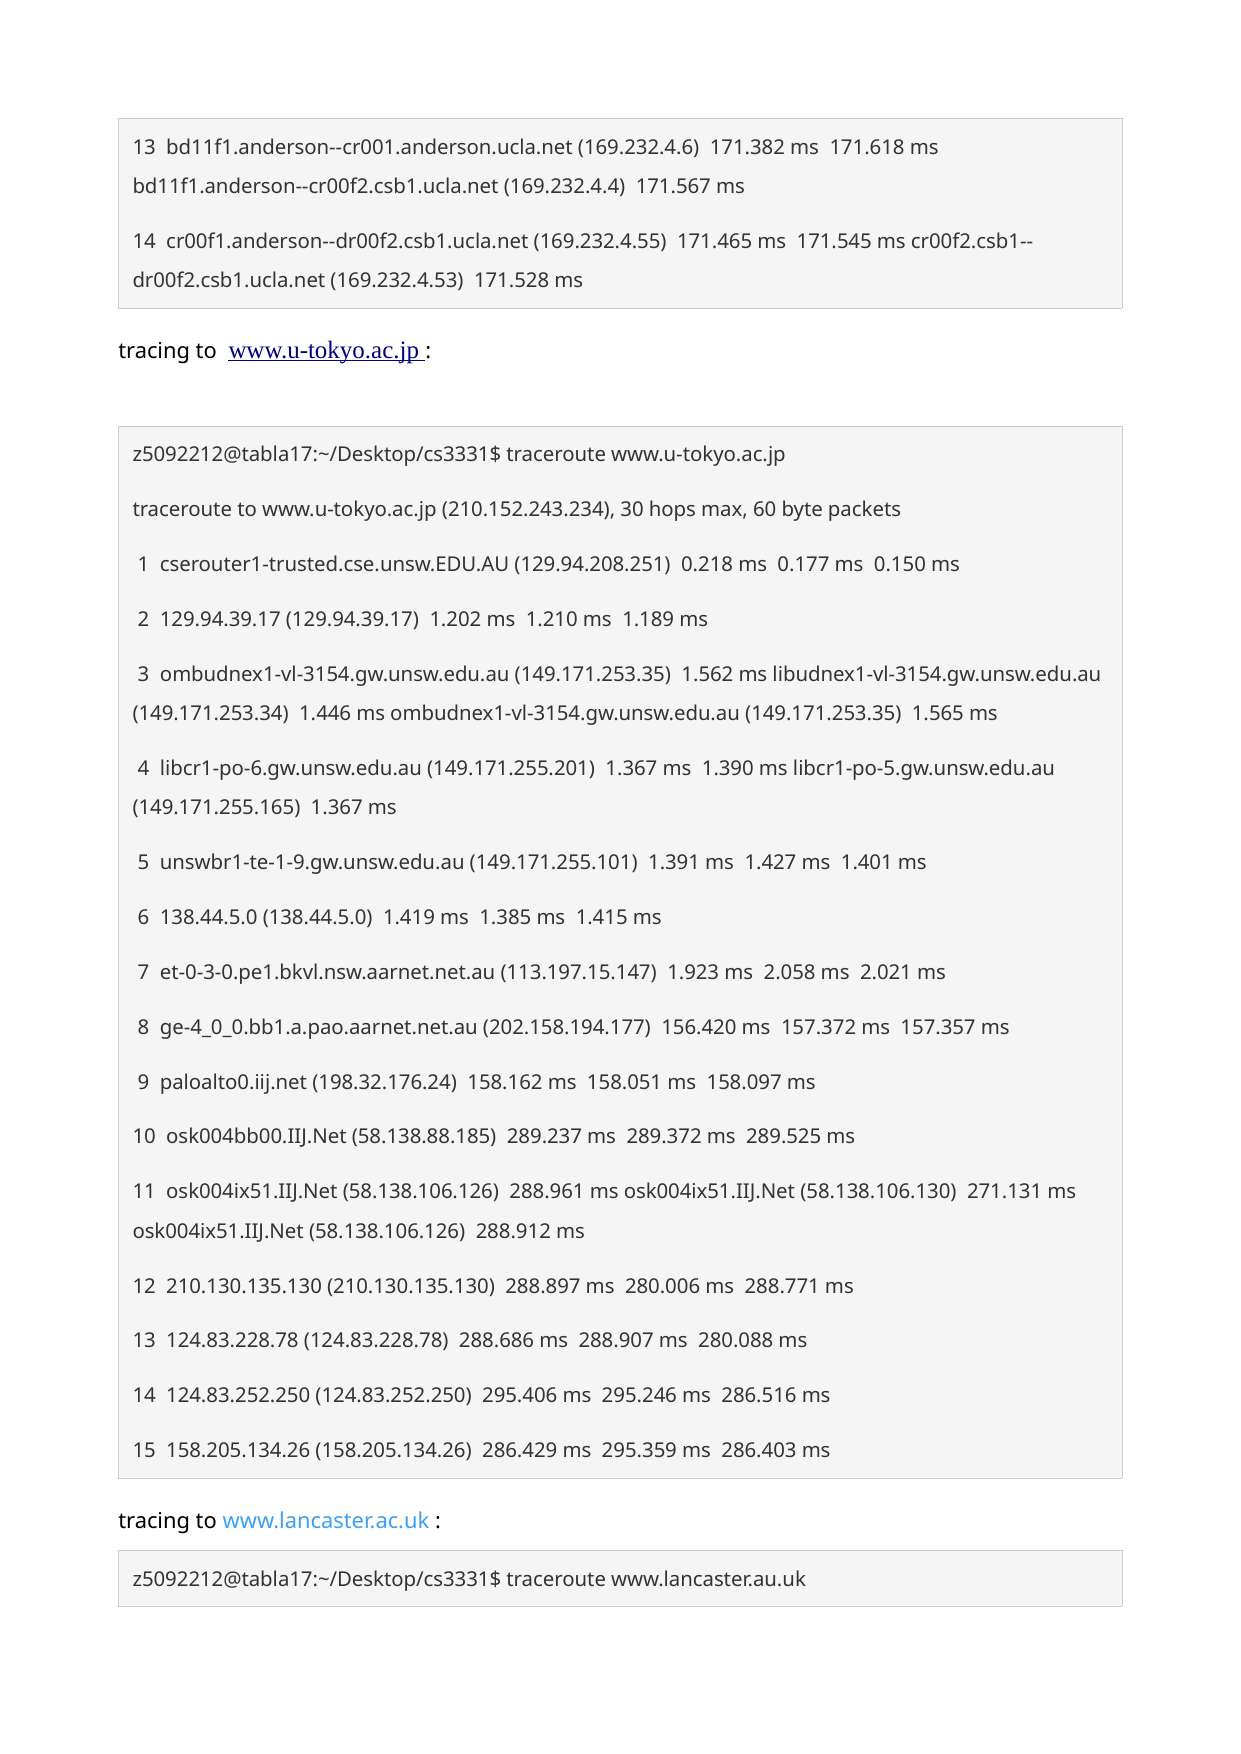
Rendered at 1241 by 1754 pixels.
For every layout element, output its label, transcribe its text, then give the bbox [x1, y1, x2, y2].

text 6 138.44.5.0 (138.44.5.0) 1.419 ms 1.385 ms 1.415 ms [119, 888, 1122, 930]
text traceroute to www.u-tokyo.ac.jp (210.152.243.234), 30 hops max, 60 byte packets [119, 481, 1122, 522]
text 7 et-0-3-0.pe1.bkvl.nsw.aarnet.net.au (113.197.15.147) 1.923 ms 2.058 ms 2.021 ms [119, 943, 1122, 985]
text 13 bd11f1.anderson--cr001.anderson.ucla.net (169.232.4.6) 171.382 ms 171.618 ms bd11f1.anderson--cr00f2.csb1.ucla.net (169.232.4.4) 171.567 ms [119, 119, 1122, 199]
text 4 libcr1-po-6.gw.unsw.edu.au (149.171.255.201) 1.367 ms 1.390 ms libcr1-po-5.gw.unsw.edu.au (149.171.255.165) 1.367 ms [119, 739, 1122, 821]
text 12 210.130.135.130 (210.130.135.130) 288.897 ms 280.006 ms 288.771 ms [119, 1257, 1122, 1299]
text 11 osk004ix51.IIJ.Net (58.138.106.126) 288.961 ms osk004ix51.IIJ.Net (58.138.106.130) 271.131 ms osk004ix51.IIJ.Net (58.138.106.126) 288.912 ms [119, 1163, 1122, 1244]
text z5092212@tabla17:~/Desktop/cs3331$ traceroute www.lancaster.au.uk [119, 1551, 1122, 1606]
text tracing to www.u-tokyo.ac.jp : [118, 335, 1122, 364]
text 14 cr00f1.anderson--dr00f2.csb1.ucla.net (169.232.4.55) 171.465 ms 171.545 ms cr00f2.csb1--dr00f2.csb1.ucla.net (169.232.4.53) 171.528 ms [119, 212, 1122, 308]
text 8 ge-4_0_0.bb1.a.pao.aarnet.net.au (202.158.194.177) 156.420 ms 157.372 ms 157.357 ms [119, 998, 1122, 1040]
text 10 osk004bb00.IIJ.Net (58.138.88.185) 289.237 ms 289.372 ms 289.525 ms [119, 1108, 1122, 1150]
text tracing to www.lancaster.ac.uk : [118, 1505, 1122, 1535]
text 15 158.205.134.26 (158.205.134.26) 286.429 ms 295.359 ms 286.403 ms [119, 1422, 1122, 1478]
text 13 124.83.228.78 (124.83.228.78) 288.686 ms 288.907 ms 280.088 ms [119, 1312, 1122, 1354]
text 5 unswbr1-te-1-9.gw.unsw.edu.au (149.171.255.101) 1.391 ms 1.427 ms 1.401 ms [119, 833, 1122, 875]
text 2 129.94.39.17 (129.94.39.17) 1.202 ms 1.210 ms 1.189 ms [119, 590, 1122, 632]
text 14 124.83.252.250 (124.83.252.250) 295.406 ms 295.246 ms 286.516 ms [119, 1367, 1122, 1409]
text z5092212@tabla17:~/Desktop/cs3331$ traceroute www.u-tokyo.ac.jp [119, 427, 1122, 467]
text 3 ombudnex1-vl-3154.gw.unsw.edu.au (149.171.253.35) 1.562 ms libudnex1-vl-3154.gw.unsw.edu.au (149.171.253.34) 1.446 ms ombudnex1-vl-3154.gw.unsw.edu.au (149.171.253.35) 1.565 ms [119, 645, 1122, 726]
text 1 cserouter1-trusted.cse.unsw.EDU.AU (129.94.208.251) 0.218 ms 0.177 ms 0.150 ms [119, 535, 1122, 577]
text 9 paloalto0.iij.net (198.32.176.24) 158.162 ms 158.051 ms 158.097 ms [119, 1053, 1122, 1095]
